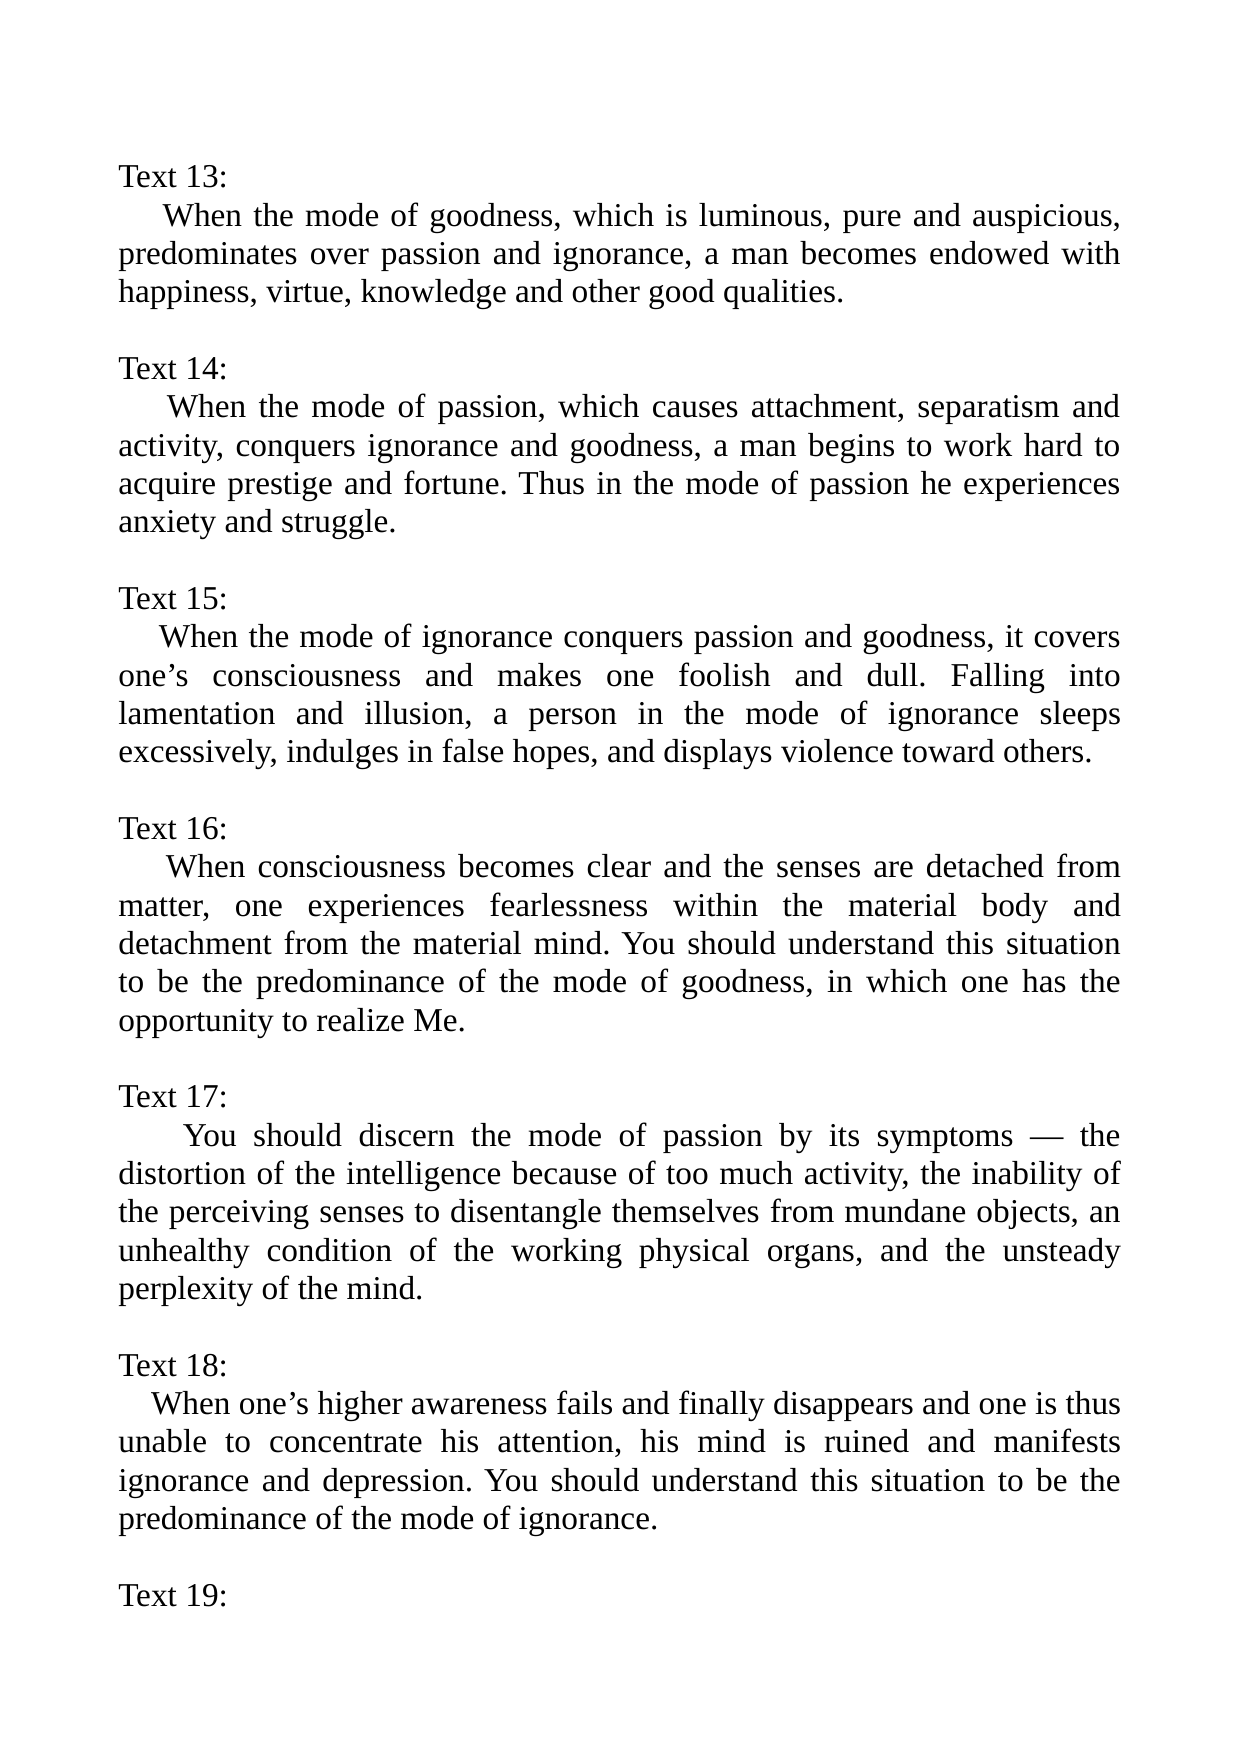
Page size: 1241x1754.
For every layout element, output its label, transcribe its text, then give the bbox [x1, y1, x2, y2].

text Text 16: [118, 808, 1122, 846]
text Text 18: [118, 1345, 1122, 1383]
text When consciousness becomes clear and the senses are detached from matter, one experiences fearlessness within the material body and detachment from the material mind. You should understand this situation to be the predominance of the mode of goodness, in which one has the opportunity to realize Me. [118, 846, 1122, 1038]
text Text 15: [118, 578, 1122, 616]
text Text 13: [118, 156, 1122, 195]
text When the mode of goodness, which is luminous, pure and auspicious, predominates over passion and ignorance, a man becomes endowed with happiness, virtue, knowledge and other good qualities. [118, 195, 1122, 310]
text Text 17: [118, 1076, 1122, 1115]
text Text 19: [118, 1575, 1122, 1613]
text When one’s higher awareness fails and finally disappears and one is thus unable to concentrate his attention, his mind is ruined and manifests ignorance and depression. You should understand this situation to be the predominance of the mode of ignorance. [118, 1383, 1122, 1536]
text When the mode of passion, which causes attachment, separatism and activity, conquers ignorance and goodness, a man begins to work hard to acquire prestige and fortune. Thus in the mode of passion he experiences anxiety and struggle. [118, 386, 1122, 540]
text Text 14: [118, 348, 1122, 386]
text You should discern the mode of passion by its symptoms — the distortion of the intelligence because of too much activity, the inability of the perceiving senses to disentangle themselves from mundane objects, an unhealthy condition of the working physical organs, and the unsteady perplexity of the mind. [118, 1115, 1122, 1306]
text When the mode of ignorance conquers passion and goodness, it covers one’s consciousness and makes one foolish and dull. Falling into lamentation and illusion, a person in the mode of ignorance sleeps excessively, indulges in false hopes, and displays violence toward others. [118, 616, 1122, 770]
